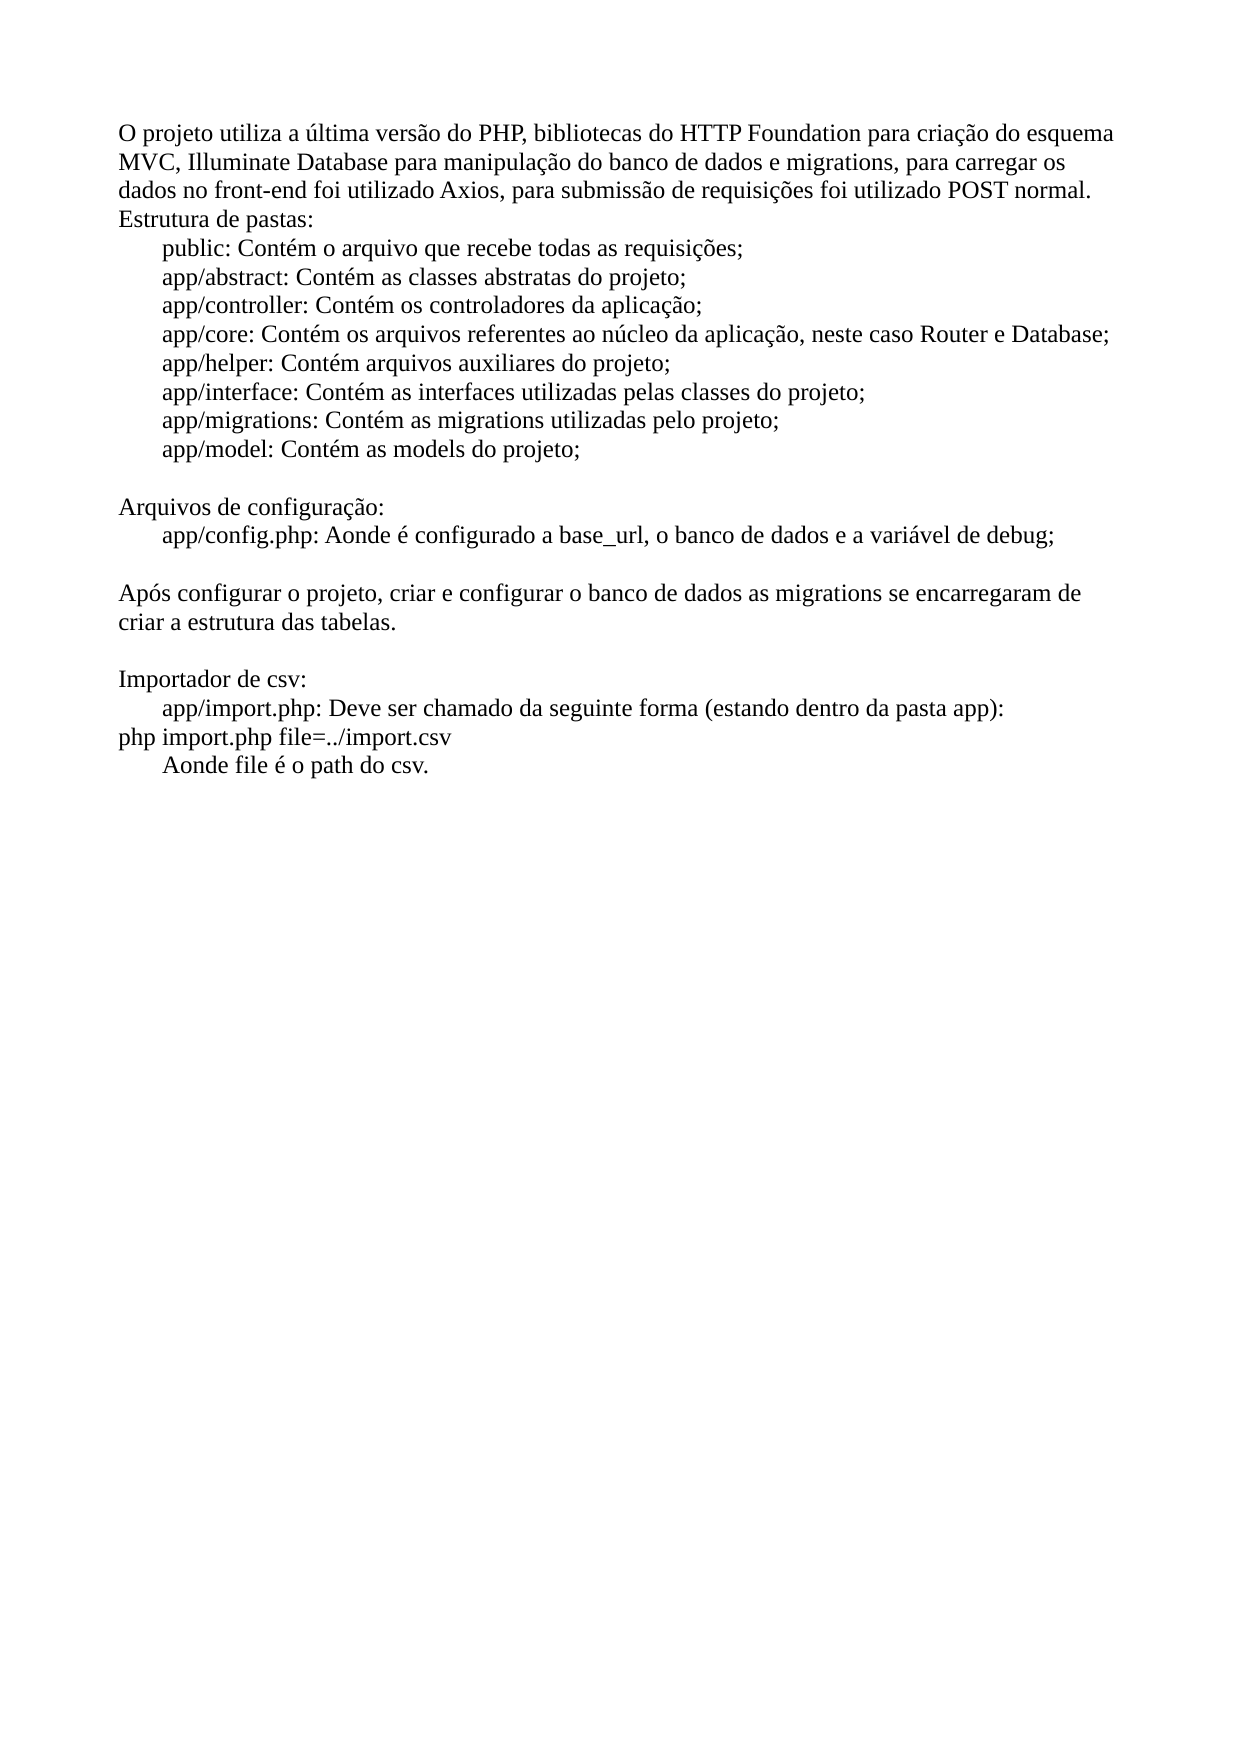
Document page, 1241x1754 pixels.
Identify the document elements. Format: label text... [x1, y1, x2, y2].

text php import.php file=../import.csv [118, 722, 1122, 751]
text app/core: Contém os arquivos referentes ao núcleo da aplicação, neste caso Router e Database; [118, 319, 1122, 348]
text app/import.php: Deve ser chamado da seguinte forma (estando dentro da pasta app): [118, 693, 1122, 722]
text Após configurar o projeto, criar e configurar o banco de dados as migrations se encarregaram de criar a estrutura das tabelas. [118, 578, 1122, 636]
text app/abstract: Contém as classes abstratas do projeto; [118, 262, 1122, 291]
text app/config.php: Aonde é configurado a base_url, o banco de dados e a variável de debug; [118, 521, 1122, 549]
text Arquivos de configuração: [118, 492, 1122, 521]
text Importador de csv: [118, 664, 1122, 693]
text app/helper: Contém arquivos auxiliares do projeto; [118, 348, 1122, 377]
text app/migrations: Contém as migrations utilizadas pelo projeto; [118, 406, 1122, 434]
text app/controller: Contém os controladores da aplicação; [118, 291, 1122, 319]
text Aonde file é o path do csv. [118, 751, 1122, 779]
text public: Contém o arquivo que recebe todas as requisições; [118, 233, 1122, 262]
text Estrutura de pastas: [118, 204, 1122, 233]
text app/interface: Contém as interfaces utilizadas pelas classes do projeto; [118, 377, 1122, 406]
text app/model: Contém as models do projeto; [118, 434, 1122, 463]
text O projeto utiliza a última versão do PHP, bibliotecas do HTTP Foundation para criação do esquema MVC, Illuminate Database para manipulação do banco de dados e migrations, para carregar os dados no front-end foi utilizado Axios, para submissão de requisições foi utilizado POST normal. [118, 118, 1122, 204]
